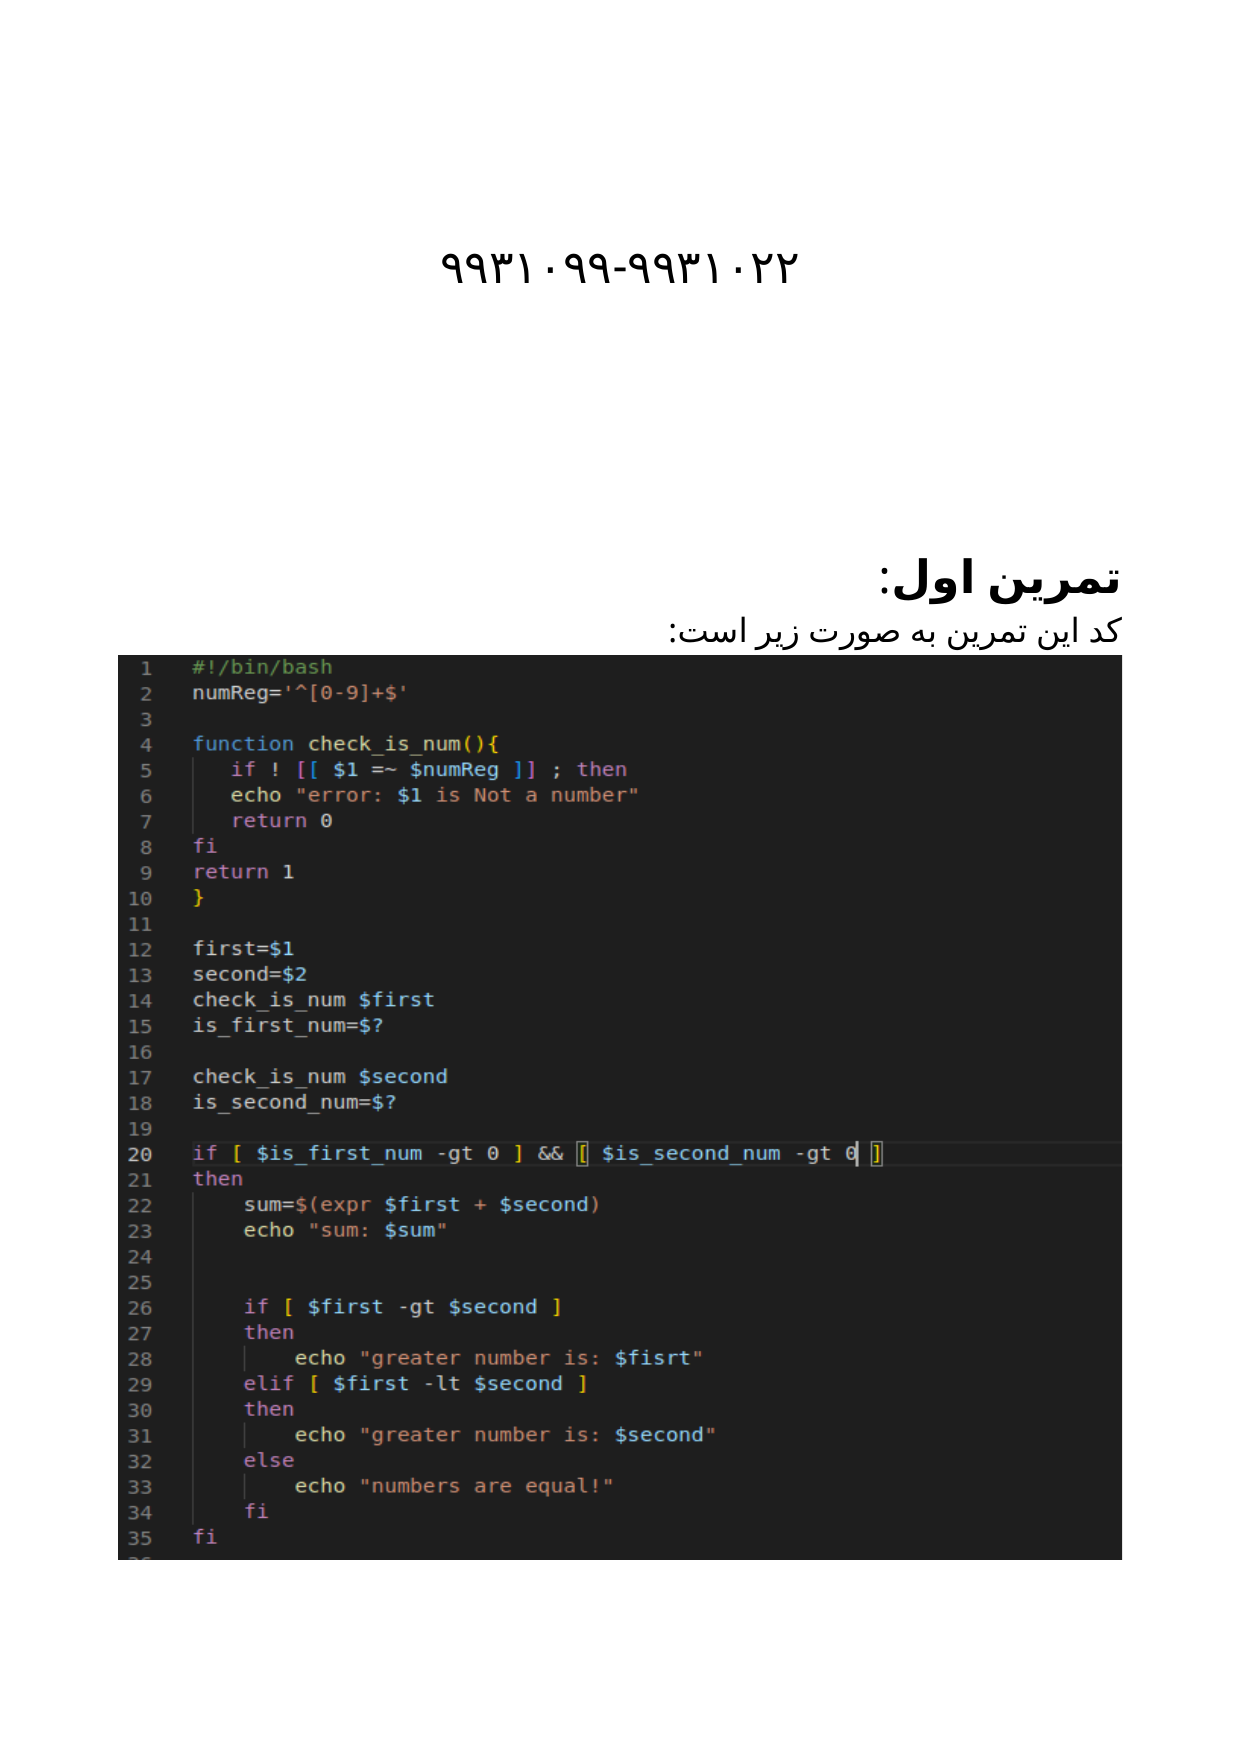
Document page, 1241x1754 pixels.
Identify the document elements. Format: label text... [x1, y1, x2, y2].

text تمرین اول: [118, 552, 1122, 612]
picture [118, 655, 1123, 1560]
text کد این تمرین به صورت زیر است: [118, 612, 1122, 655]
text ۹۹۳۱۰۹۹-۹۹۳۱۰۲۲ [118, 243, 1122, 303]
